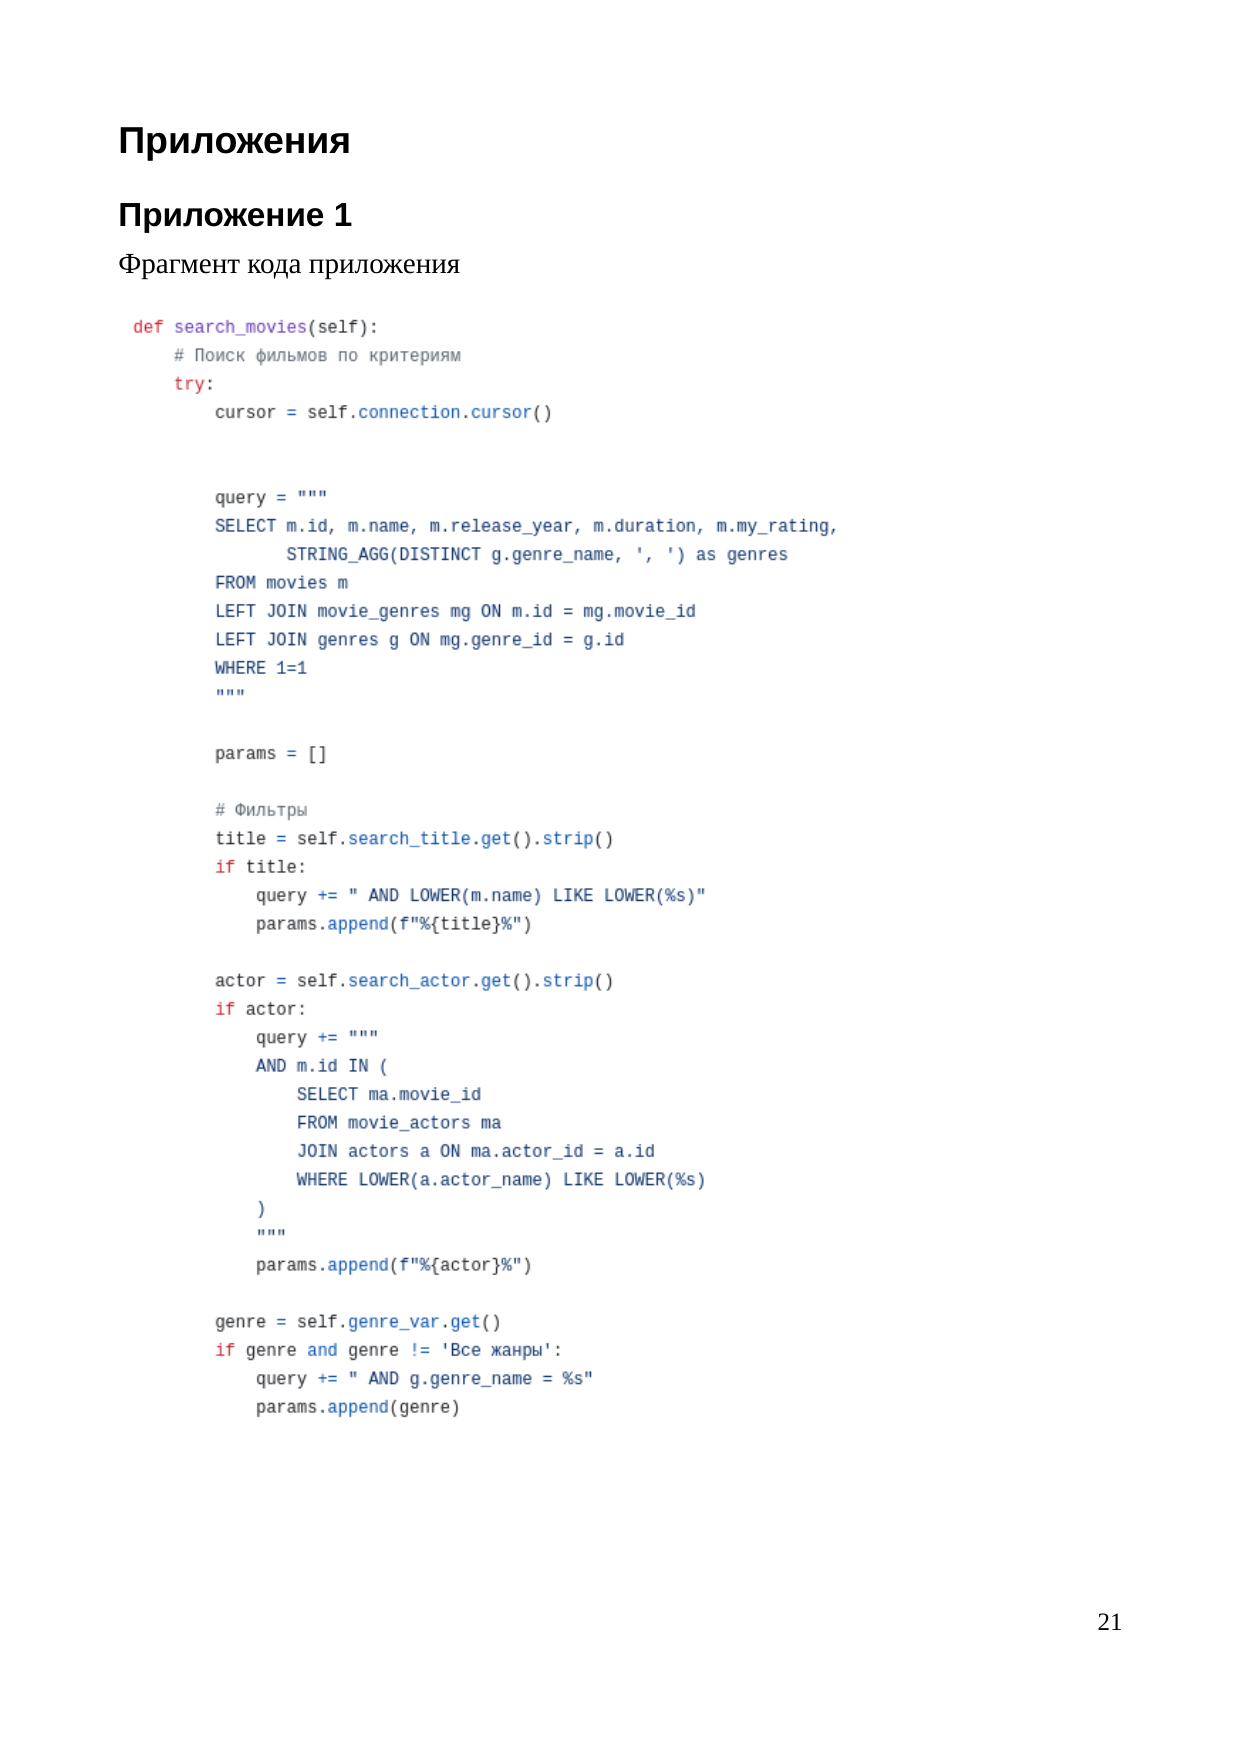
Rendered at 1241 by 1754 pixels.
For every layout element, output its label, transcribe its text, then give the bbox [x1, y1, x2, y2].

subtitle Приложение 1 [118, 195, 1122, 234]
picture [118, 296, 1123, 1420]
text Фрагмент кода приложения [118, 246, 1122, 280]
subtitle Приложения [118, 119, 1122, 162]
